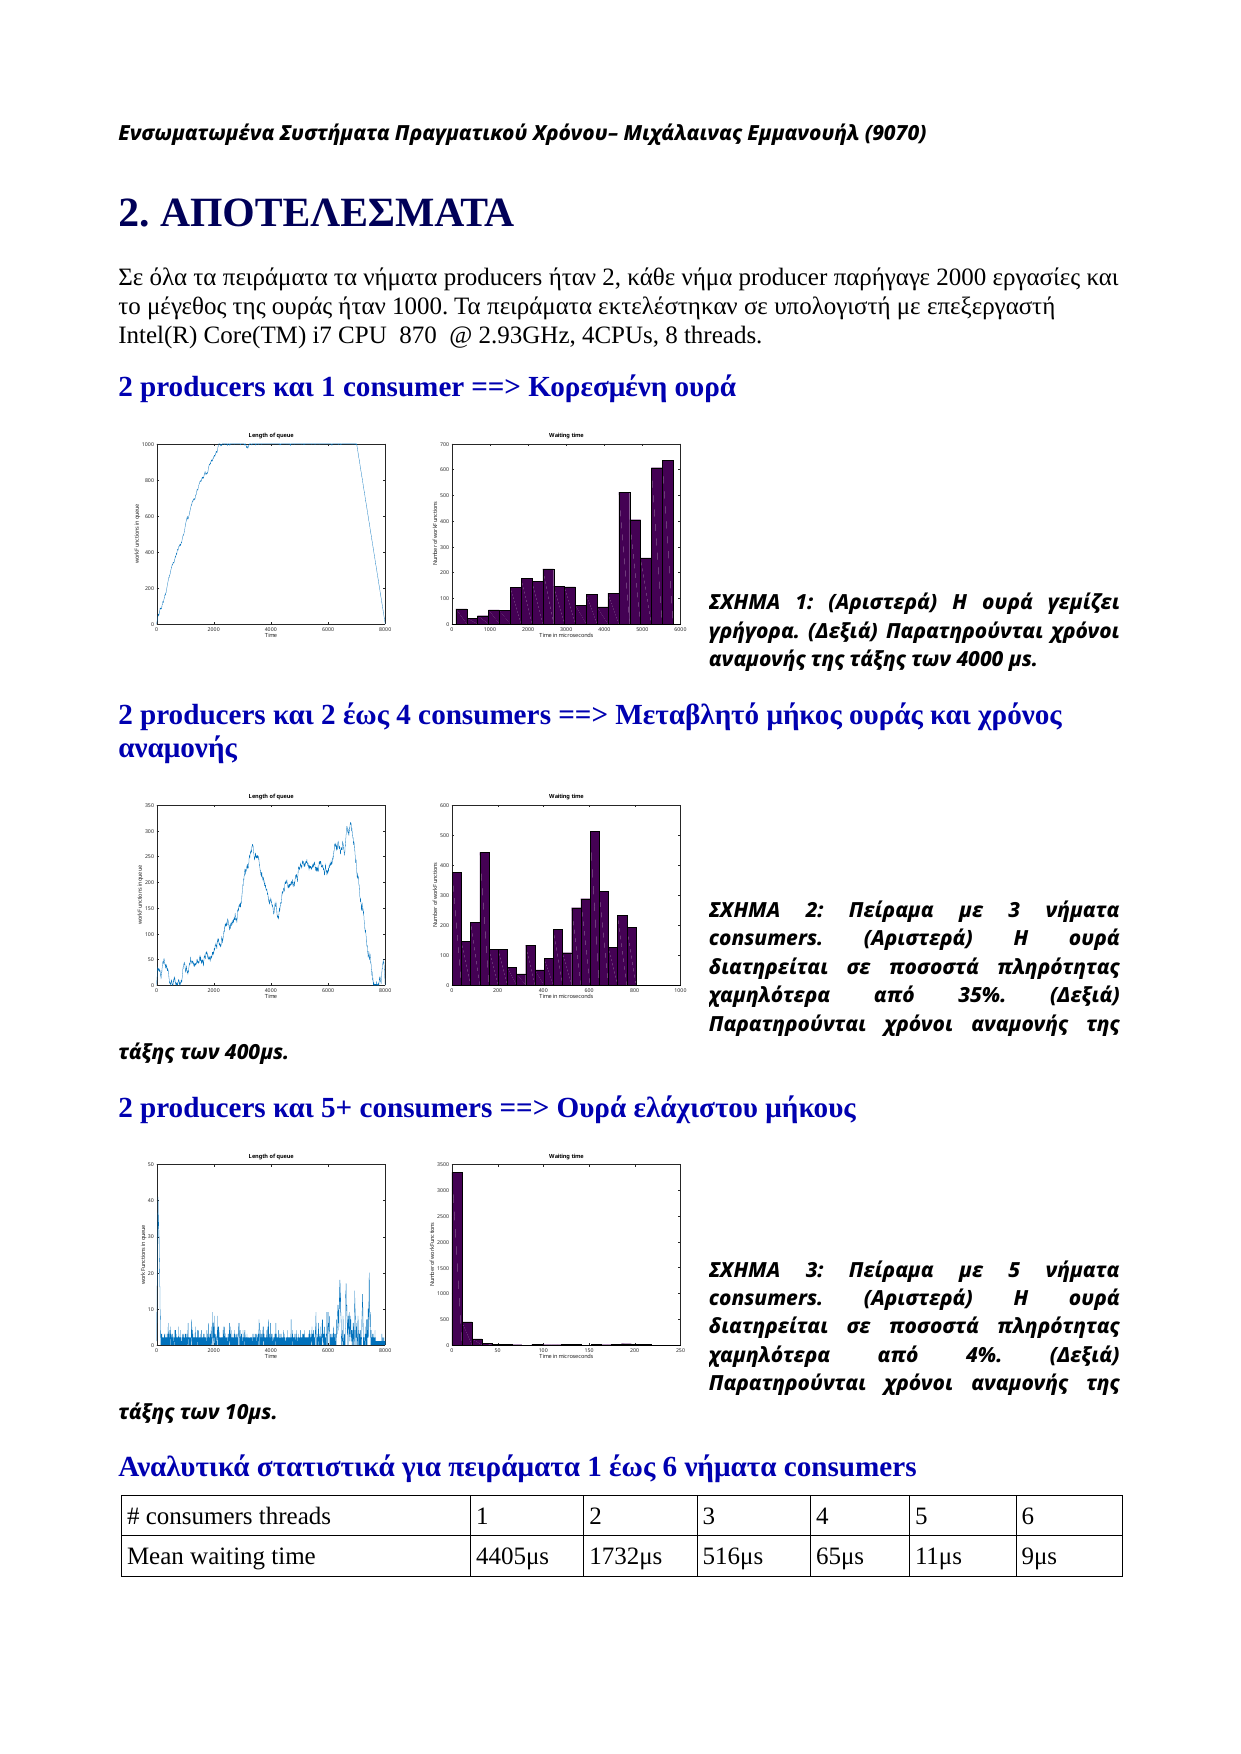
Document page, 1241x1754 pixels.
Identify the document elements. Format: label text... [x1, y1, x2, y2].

subtitle 2 producers και 2 έως 4 consumers ==> Μεταβλητό μήκος ουράς και χρόνος αναμονής [118, 697, 1122, 764]
table_header # consumers threads [122, 1496, 470, 1535]
text Σε όλα τα πειράματα τα νήματα producers ήταν 2, κάθε νήμα producer παρήγαγε 2000 εργασίες και το μέγεθος της ουράς ήταν 1000. Τα πειράματα εκτελέστηκαν σε υπολογιστή με επεξεργαστή Intel(R) Core(TM) i7 CPU 870 @ 2.93GHz, 4CPUs, 8 threads. [118, 262, 1122, 348]
table_cell 65μs [811, 1536, 909, 1576]
table_cell 1732μs [584, 1536, 697, 1576]
table_header 2 [584, 1496, 697, 1535]
subtitle 2 producers και 1 consumer ==> Κορεσμένη ουρά [118, 369, 1122, 403]
table_header 4 [811, 1496, 909, 1535]
text ΣΧΗΜΑ 2: Πείραμα με 3 νήματα consumers. (Αριστερά) Η ουρά διατηρείται σε ποσοστά πληρότητας χαμηλότερα από 35%. (Δεξιά) Παρατηρούνται χρόνοι αναμονής της τάξης των 400μs. [118, 895, 1122, 1066]
table_cell 516μs [698, 1536, 810, 1576]
subtitle αποτελεσματα [118, 188, 1122, 236]
table_header 3 [698, 1496, 810, 1535]
subtitle Αναλυτικά στατιστικά για πειράματα 1 έως 6 νήματα consumers [118, 1449, 1122, 1483]
table_cell 4405μs [471, 1536, 583, 1576]
table_header 5 [910, 1496, 1016, 1535]
text ΣΧΗΜΑ 1: (Αριστερά) Η ουρά γεμίζει γρήγορα. (Δεξιά) Παρατηρούνται χρόνοι αναμονής της τάξης των 4000 μs. [118, 587, 1122, 673]
subtitle 2 producers και 5+ consumers ==> Ουρά ελάχιστου μήκους [118, 1090, 1122, 1123]
text ΣΧΗΜΑ 3: Πείραμα με 5 νήματα consumers. (Αριστερά) Η ουρά διατηρείται σε ποσοστά πληρότητας χαμηλότερα από 4%. (Δεξιά) Παρατηρούνται χρόνοι αναμονής της τάξης των 10μs. [118, 1255, 1122, 1425]
table_cell 9μs [1017, 1536, 1122, 1576]
table_cell Mean waiting time [122, 1536, 470, 1576]
table_header 6 [1017, 1496, 1122, 1535]
table_header 1 [471, 1496, 583, 1535]
table_cell 11μs [910, 1536, 1016, 1576]
